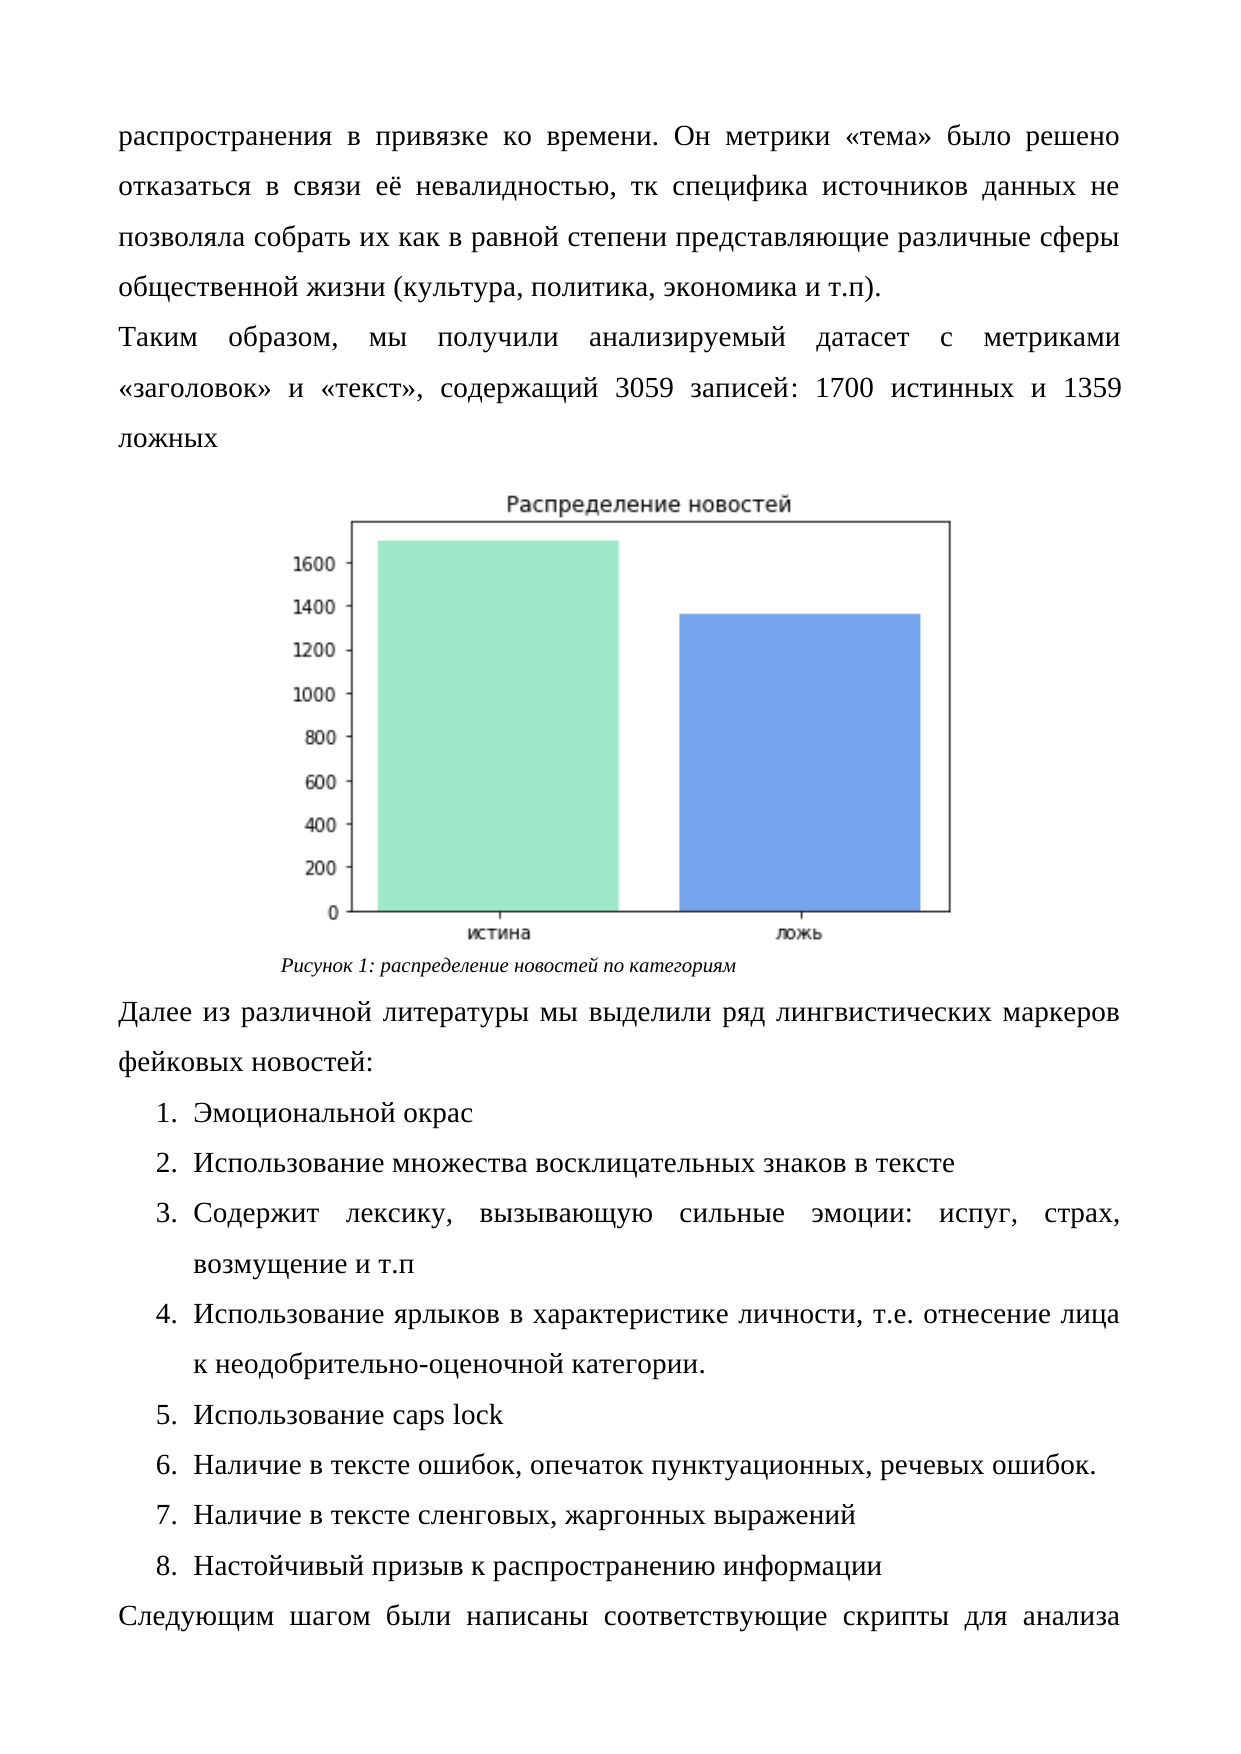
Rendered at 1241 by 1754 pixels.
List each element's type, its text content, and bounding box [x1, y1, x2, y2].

picture [280, 482, 960, 954]
text Далее из различной литературы мы выделили ряд лингвистических маркеров фейковых новостей: [118, 470, 1122, 1078]
list Наличие в тексте сленговых, жаргонных выражений [156, 1497, 1122, 1531]
list Эмоциональной окрас [156, 1095, 1122, 1128]
text Рисунок 1: распределение новостей по категориям [281, 954, 960, 977]
text Таким образом, мы получили анализируемый датасет с метриками «заголовок» и «текст», содержащий 3059 записей: 1700 истинных и 1359 ложных [118, 319, 1122, 453]
list Использование ярлыков в характеристике личности, т.е. отнесение лица к неодобрительно-оценочной категории. [156, 1296, 1122, 1380]
list Настойчивый призыв к распространению информации [156, 1548, 1122, 1581]
text распространения в привязке ко времени. Он метрики «тема» было решено отказаться в связи её невалидностью, тк специфика источников данных не позволяла собрать их как в равной степени представляющие различные сферы общественной жизни (культура, политика, экономика и т.п). [118, 118, 1122, 303]
list Наличие в тексте ошибок, опечаток пунктуационных, речевых ошибок. [156, 1447, 1122, 1481]
list Использование множества восклицательных знаков в тексте [156, 1145, 1122, 1179]
list Использование caps lock [156, 1397, 1122, 1430]
text Следующим шагом были написаны соответствующие скрипты для анализа [118, 1598, 1122, 1632]
list Содержит лексику, вызывающую сильные эмоции: испуг, страх, возмущение и т.п [156, 1196, 1122, 1279]
